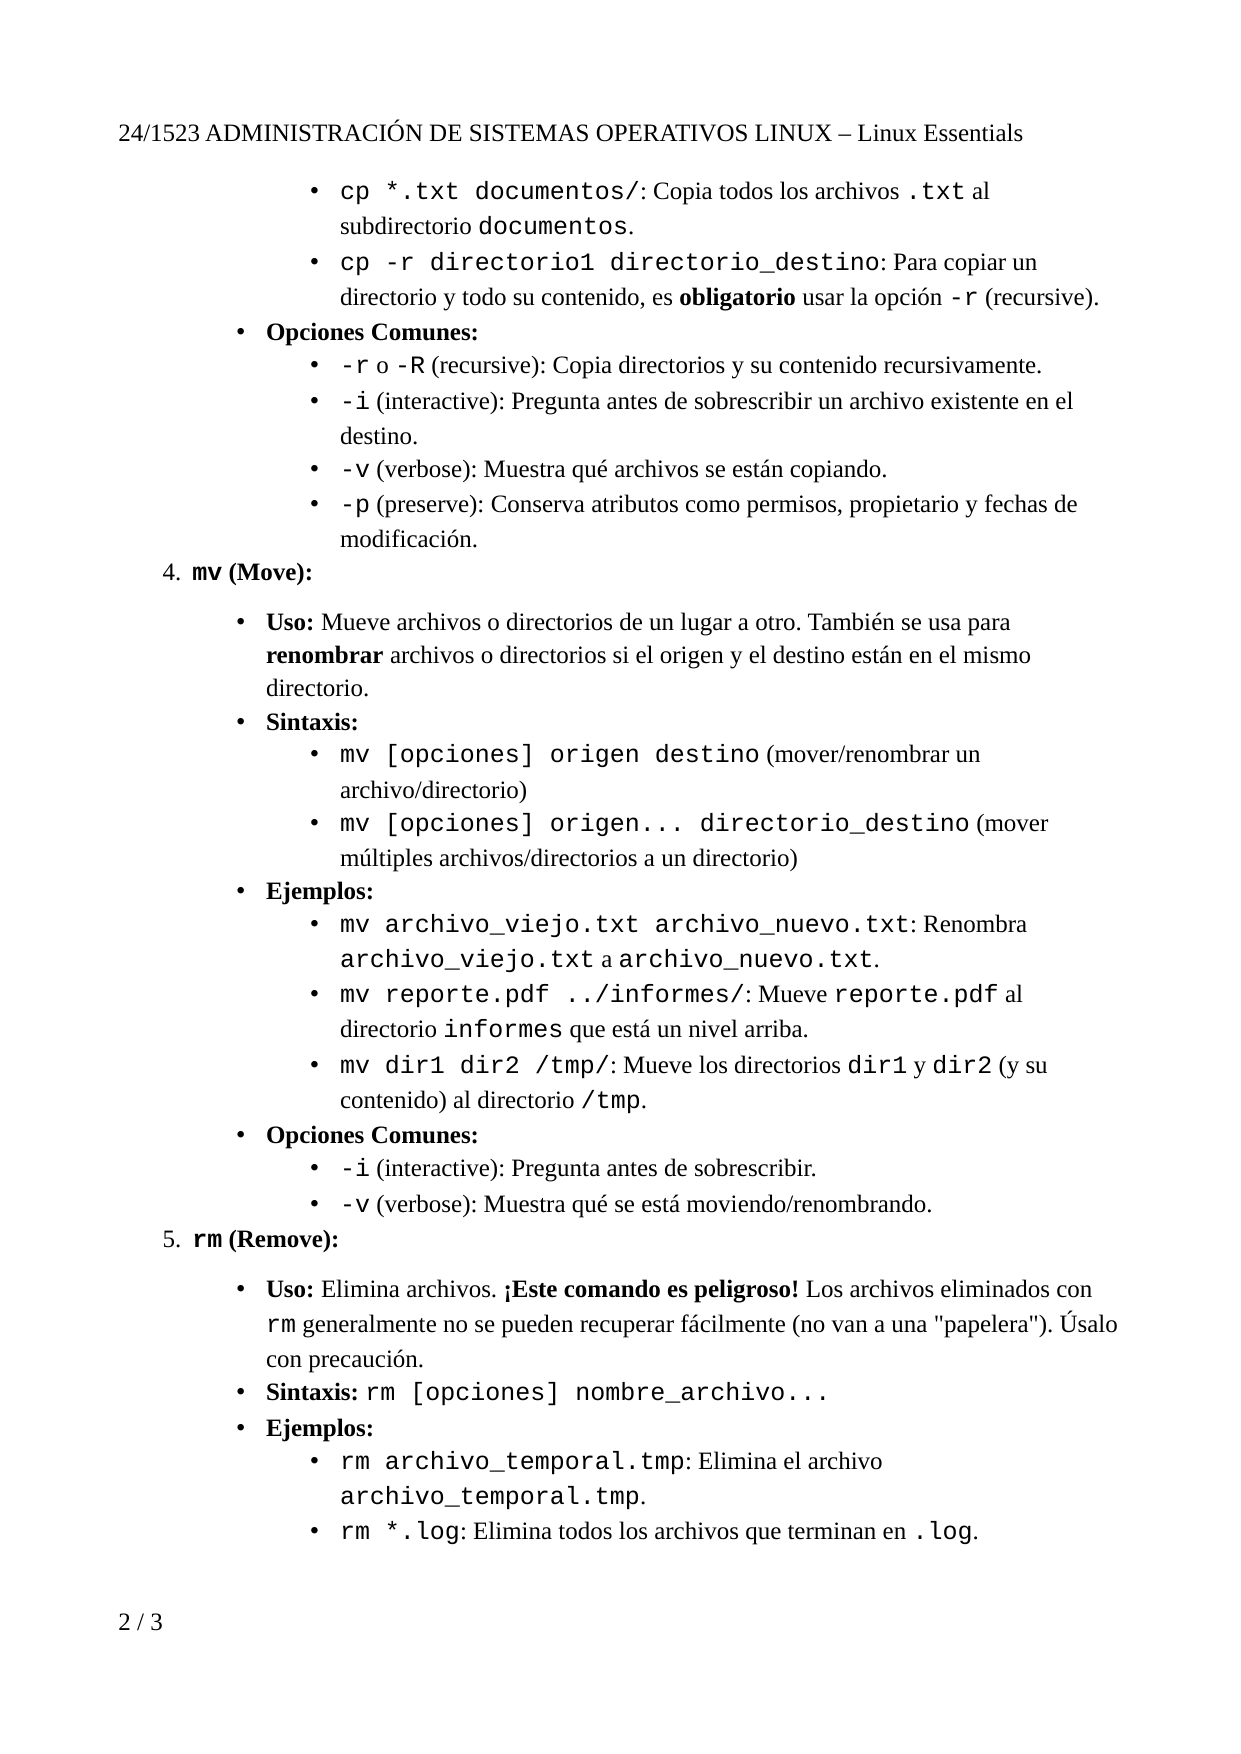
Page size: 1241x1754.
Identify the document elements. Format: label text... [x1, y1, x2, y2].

list Sintaxis: rm [opciones] nombre_archivo... [236, 1377, 1122, 1408]
list -i (interactive): Pregunta antes de sobrescribir. [310, 1153, 1122, 1184]
list -p (preserve): Conserva atributos como permisos, propietario y fechas de modificación. [310, 489, 1122, 553]
list mv dir1 dir2 /tmp/: Mueve los directorios dir1 y dir2 (y su contenido) al directorio /tmp. [310, 1050, 1122, 1116]
list mv reporte.pdf ../informes/: Mueve reporte.pdf al directorio informes que está un nivel arriba. [310, 979, 1122, 1045]
list Sintaxis: [236, 707, 1122, 735]
list Uso: Mueve archivos o directorios de un lugar a otro. También se usa para renombrar archivos o directorios si el origen y el destino están en el mismo directorio. [236, 607, 1122, 702]
list Uso: Elimina archivos. ¡Este comando es peligroso! Los archivos eliminados con rm generalmente no se pueden recuperar fácilmente (no van a una "papelera"). Úsalo con precaución. [236, 1274, 1122, 1373]
list rm (Remove): [162, 1224, 1122, 1255]
list Ejemplos: [236, 1413, 1122, 1442]
list mv archivo_viejo.txt archivo_nuevo.txt: Renombra archivo_viejo.txt a archivo_nuevo.txt. [310, 909, 1122, 975]
list rm archivo_temporal.tmp: Elimina el archivo archivo_temporal.tmp. [310, 1446, 1122, 1512]
list -i (interactive): Pregunta antes de sobrescribir un archivo existente en el destino. [310, 386, 1122, 450]
list mv (Move): [162, 557, 1122, 588]
list Ejemplos: [236, 876, 1122, 904]
list mv [opciones] origen destino (mover/renombrar un archivo/directorio) [310, 739, 1122, 803]
list Opciones Comunes: [236, 317, 1122, 346]
list mv [opciones] origen... directorio_destino (mover múltiples archivos/directorios a un directorio) [310, 808, 1122, 872]
list -v (verbose): Muestra qué archivos se están copiando. [310, 454, 1122, 485]
list Opciones Comunes: [236, 1120, 1122, 1149]
list -r o -R (recursive): Copia directorios y su contenido recursivamente. [310, 350, 1122, 381]
list -v (verbose): Muestra qué se está moviendo/renombrando. [310, 1189, 1122, 1220]
list cp *.txt documentos/: Copia todos los archivos .txt al subdirectorio documentos. [310, 176, 1122, 242]
list rm *.log: Elimina todos los archivos que terminan en .log. [310, 1516, 1122, 1547]
list cp -r directorio1 directorio_destino: Para copiar un directorio y todo su contenido, es obligatorio usar la opción -r (recursive). [310, 247, 1122, 313]
